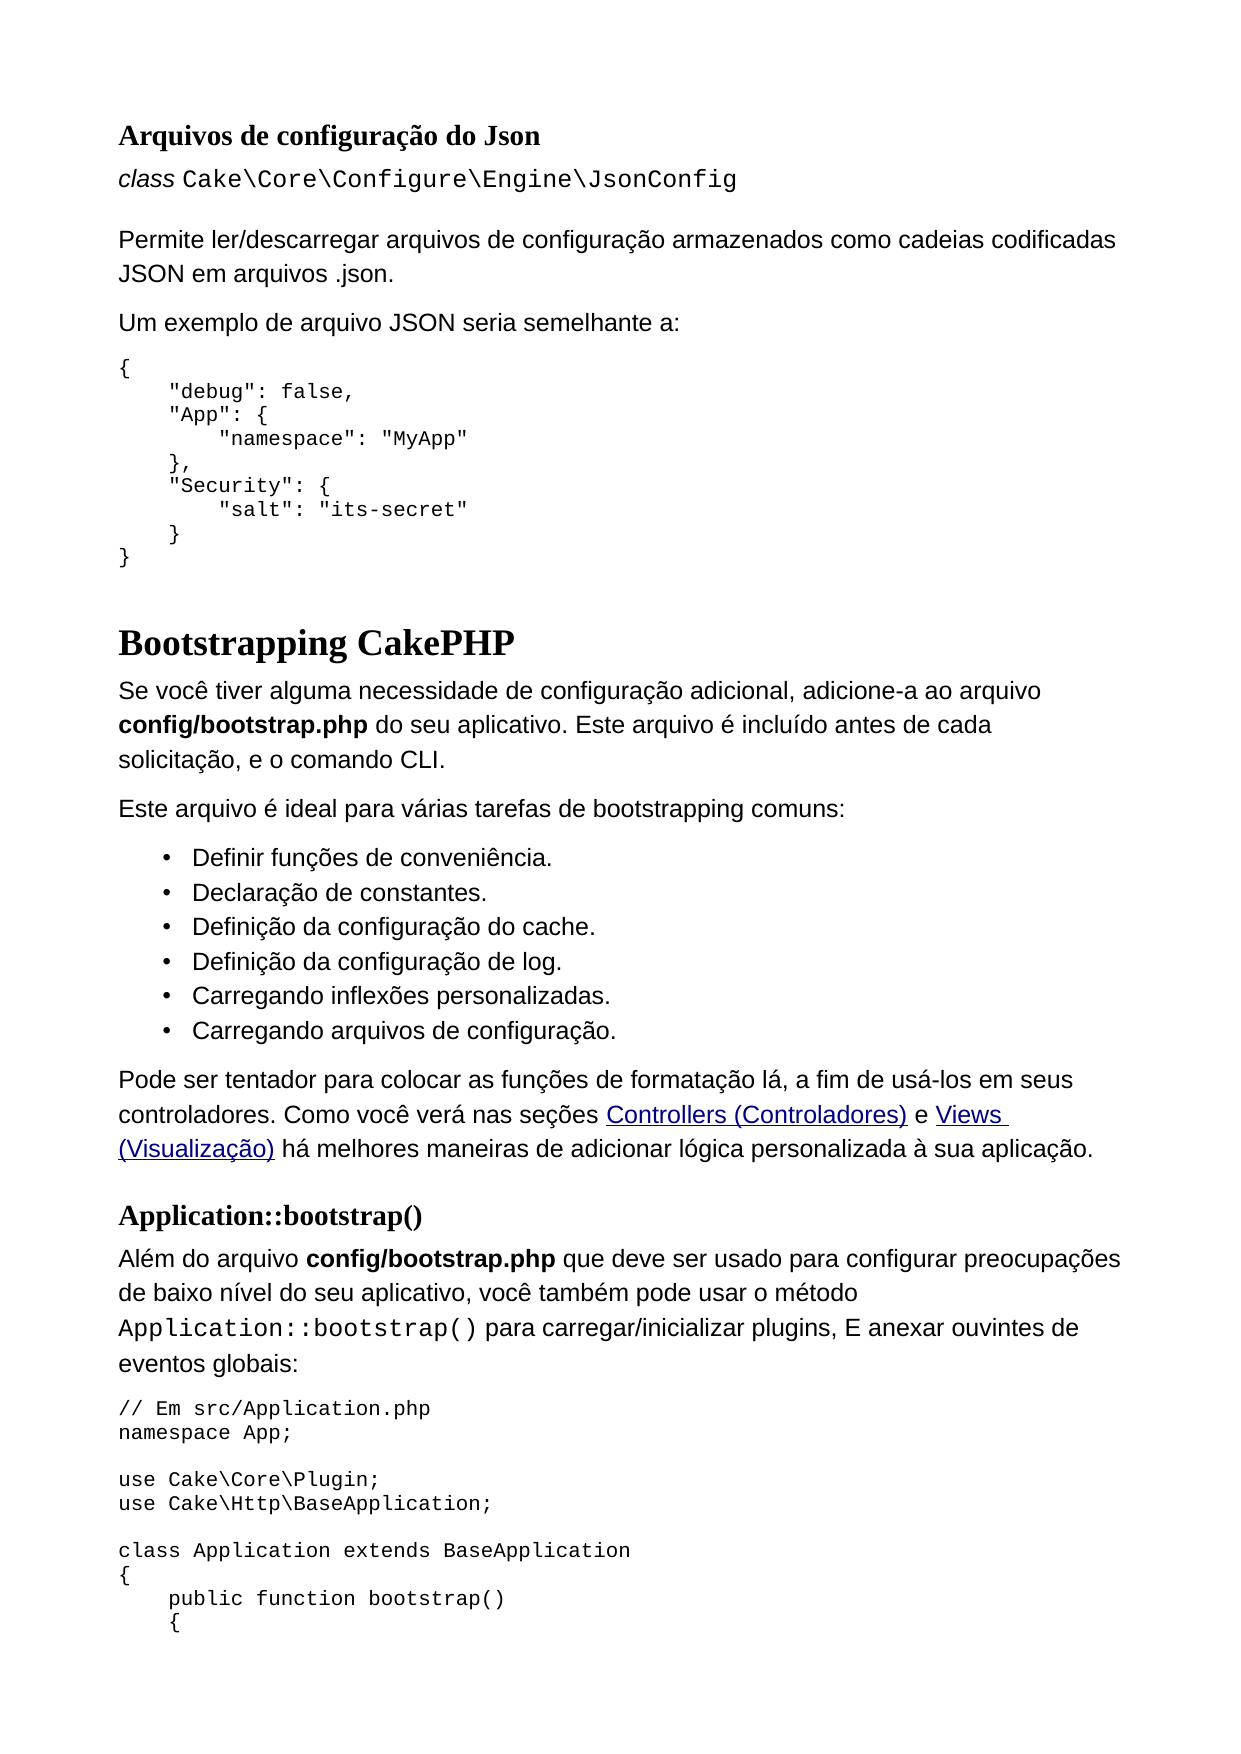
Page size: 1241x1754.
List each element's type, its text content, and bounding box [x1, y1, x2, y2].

text public function bootstrap() [118, 1588, 1122, 1611]
list Definição da configuração de log. [162, 947, 1122, 976]
text class Application extends BaseApplication [118, 1540, 1122, 1564]
text } [118, 546, 1122, 570]
text Este arquivo é ideal para várias tarefas de bootstrapping comuns: [118, 794, 1122, 823]
text { [118, 1564, 1122, 1588]
text Além do arquivo config/bootstrap.php que deve ser usado para configurar preocupações de baixo nível do seu aplicativo, você também pode usar o método Application::bootstrap() para carregar/inicializar plugins, E anexar ouvintes de eventos globais: [118, 1244, 1122, 1378]
subtitle Bootstrapping CakePHP [118, 620, 1122, 663]
subtitle Arquivos de configuração do Json [118, 118, 1122, 152]
text "Security": { [118, 475, 1122, 499]
text "namespace": "MyApp" [118, 428, 1122, 452]
list Definição da configuração do cache. [162, 912, 1122, 941]
text Permite ler/descarregar arquivos de configuração armazenados como cadeias codificadas JSON em arquivos .json. [118, 224, 1122, 288]
text }, [118, 452, 1122, 475]
subtitle class Cake\Core\Configure\Engine\JsonConfig [118, 164, 1122, 195]
list Definir funções de conveniência. [162, 843, 1122, 872]
list Carregando inflexões personalizadas. [162, 981, 1122, 1010]
text } [118, 523, 1122, 546]
text Pode ser tentador para colocar as funções de formatação lá, a fim de usá-los em seus controladores. Como você verá nas seções Controllers (Controladores) e Views (Visualização) há melhores maneiras de adicionar lógica personalizada à sua aplicação. [118, 1065, 1122, 1163]
subtitle Application::bootstrap() [118, 1198, 1122, 1231]
text { [118, 357, 1122, 381]
text use Cake\Core\Plugin; [118, 1469, 1122, 1493]
list Declaração de constantes. [162, 878, 1122, 906]
text use Cake\Http\BaseApplication; [118, 1493, 1122, 1517]
text Se você tiver alguma necessidade de configuração adicional, adicione-a ao arquivo config/bootstrap.php do seu aplicativo. Este arquivo é incluído antes de cada solicitação, e o comando CLI. [118, 676, 1122, 774]
text Um exemplo de arquivo JSON seria semelhante a: [118, 308, 1122, 337]
list Carregando arquivos de configuração. [162, 1016, 1122, 1045]
text "debug": false, [118, 381, 1122, 404]
text "App": { [118, 404, 1122, 428]
text "salt": "its-secret" [118, 499, 1122, 523]
text namespace App; [118, 1422, 1122, 1446]
text { [118, 1611, 1122, 1635]
text // Em src/Application.php [118, 1398, 1122, 1422]
